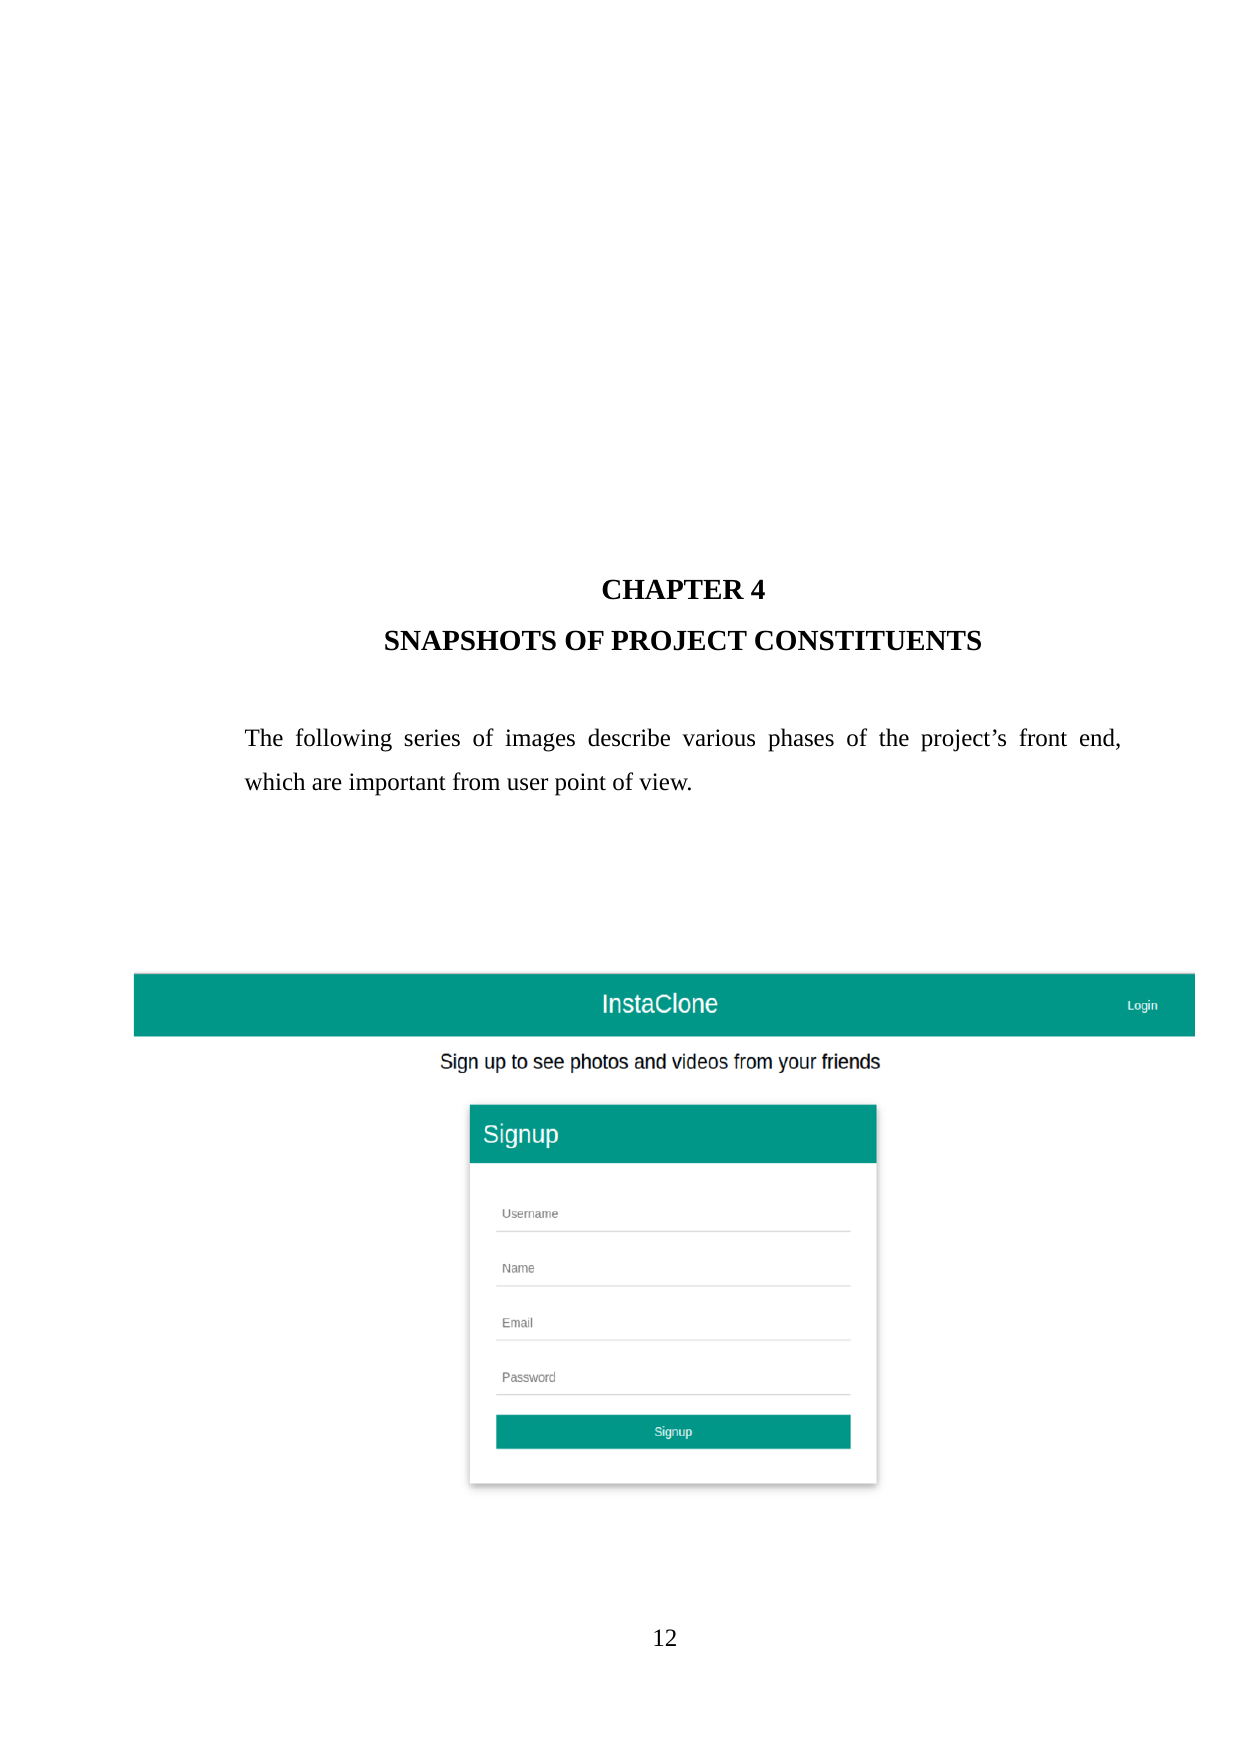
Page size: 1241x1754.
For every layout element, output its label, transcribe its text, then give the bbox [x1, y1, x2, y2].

text CHAPTER 4 [244, 572, 1122, 606]
text The following series of images describe various phases of the project’s front end, which are important from user point of view. [244, 723, 1122, 795]
picture [133, 971, 1195, 1585]
text SNAPSHOTS OF PROJECT CONSTITUENTS [244, 623, 1122, 656]
